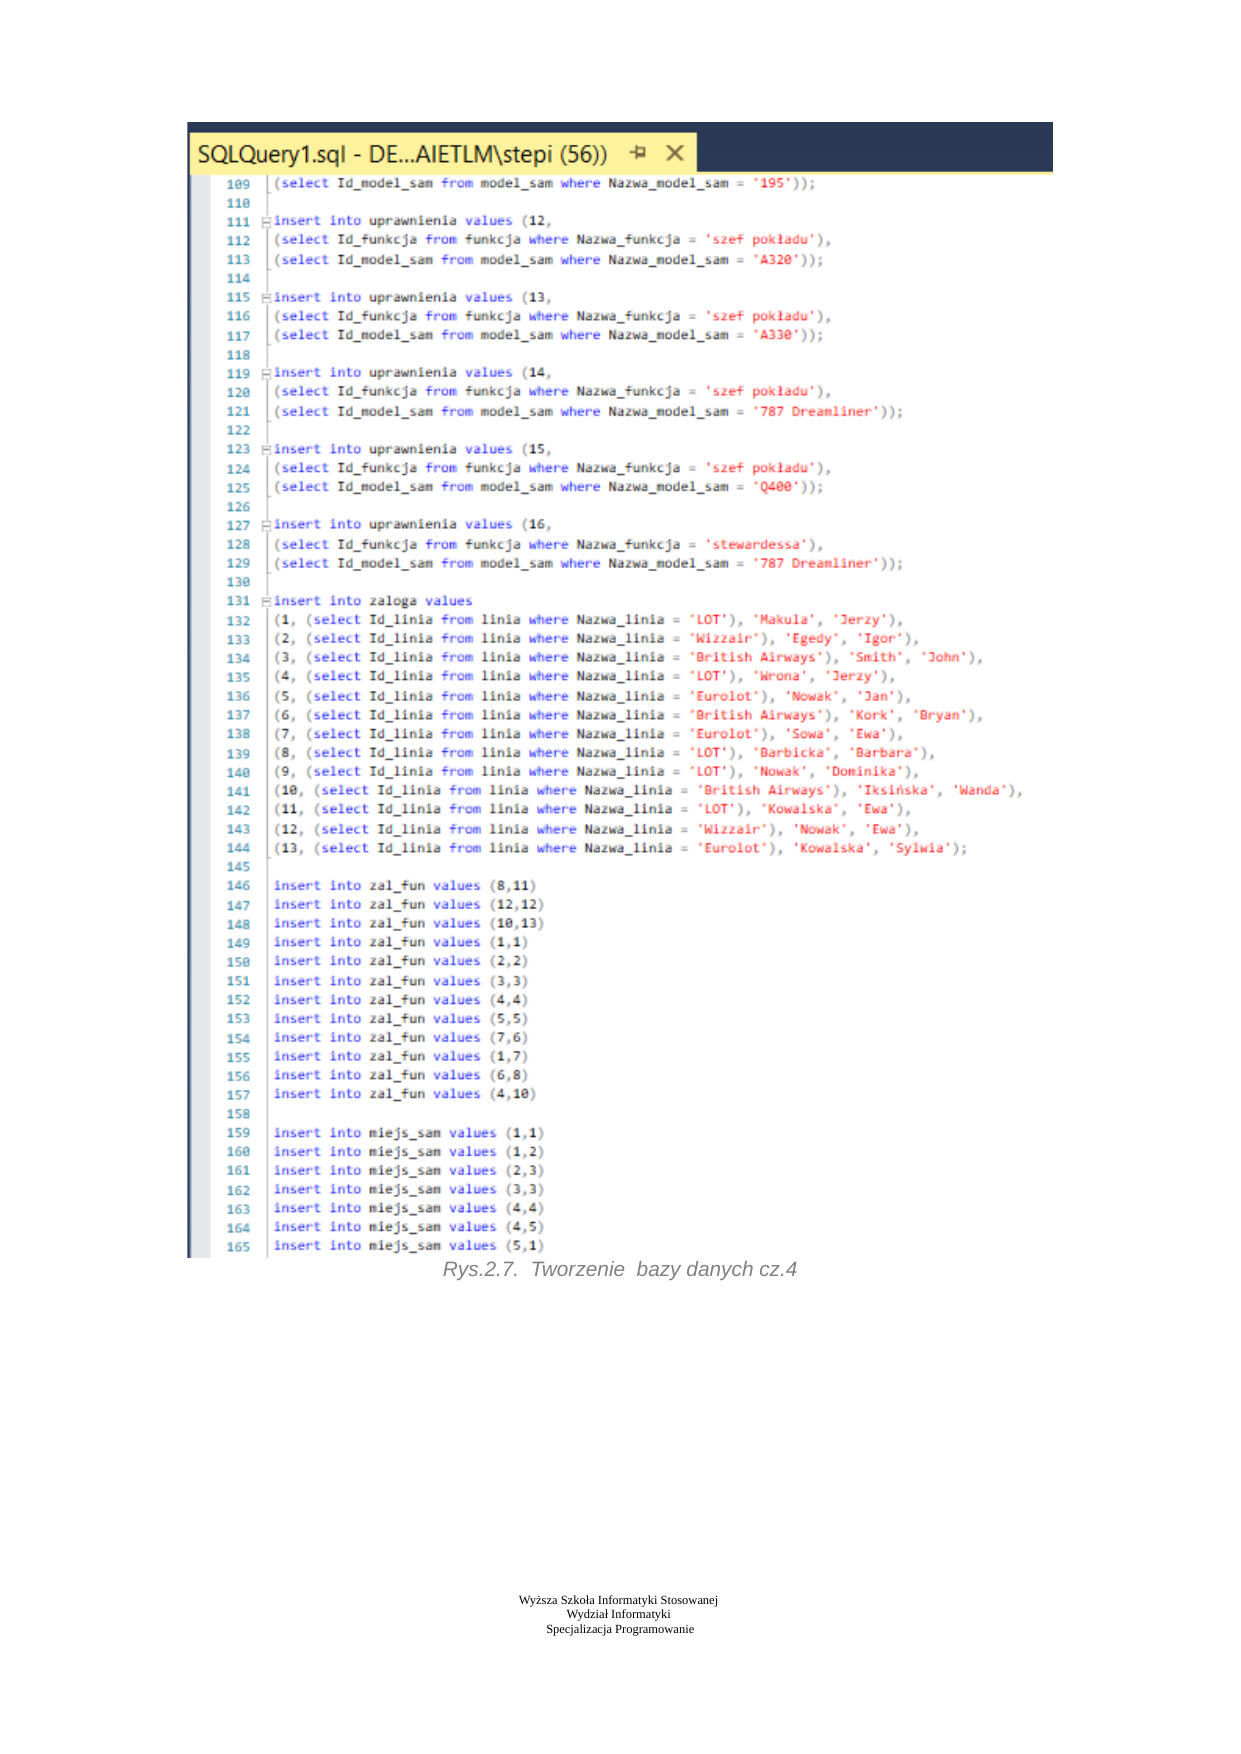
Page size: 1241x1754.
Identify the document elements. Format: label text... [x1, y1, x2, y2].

picture [187, 122, 1053, 1258]
text Rys.2.7. Tworzenie bazy danych cz.4 [118, 511, 1122, 1281]
